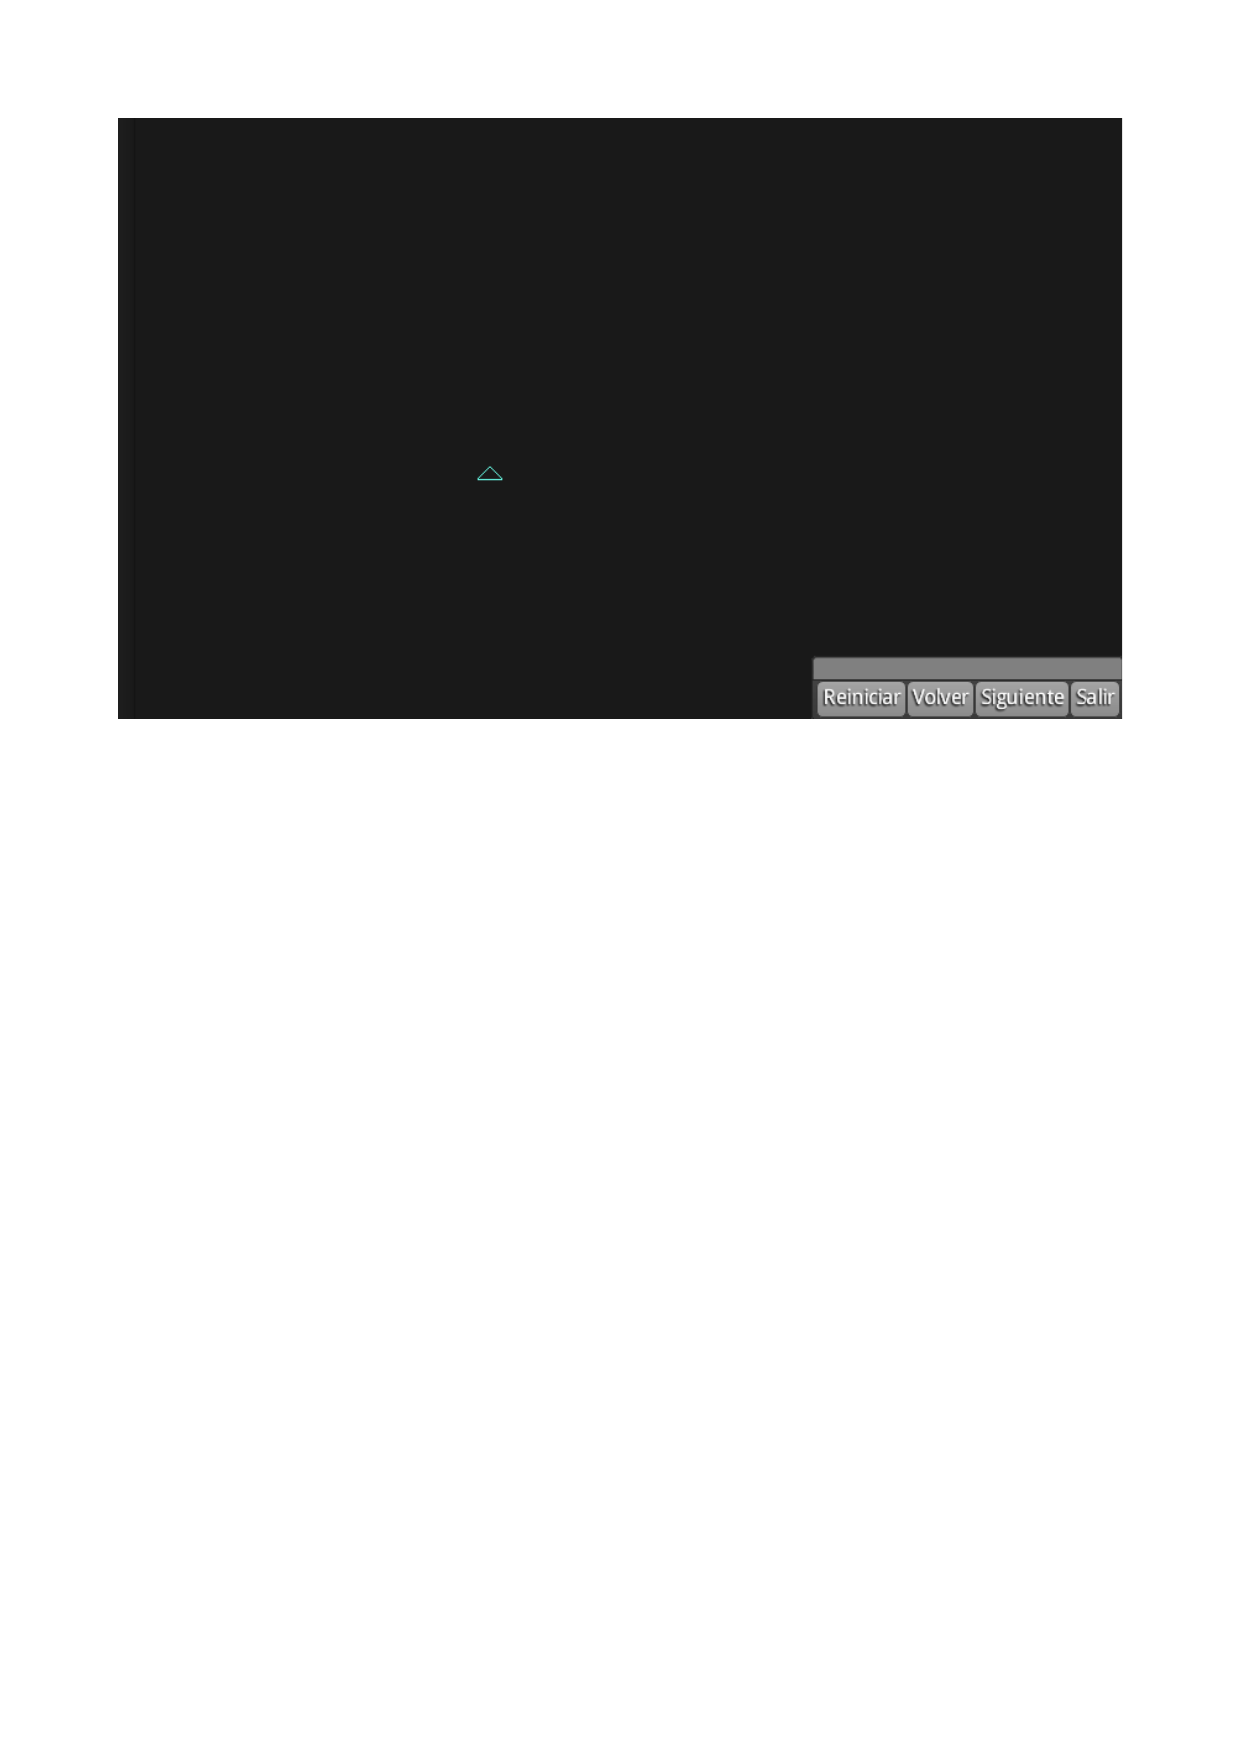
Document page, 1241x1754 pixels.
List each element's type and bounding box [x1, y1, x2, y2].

picture [118, 118, 1123, 719]
